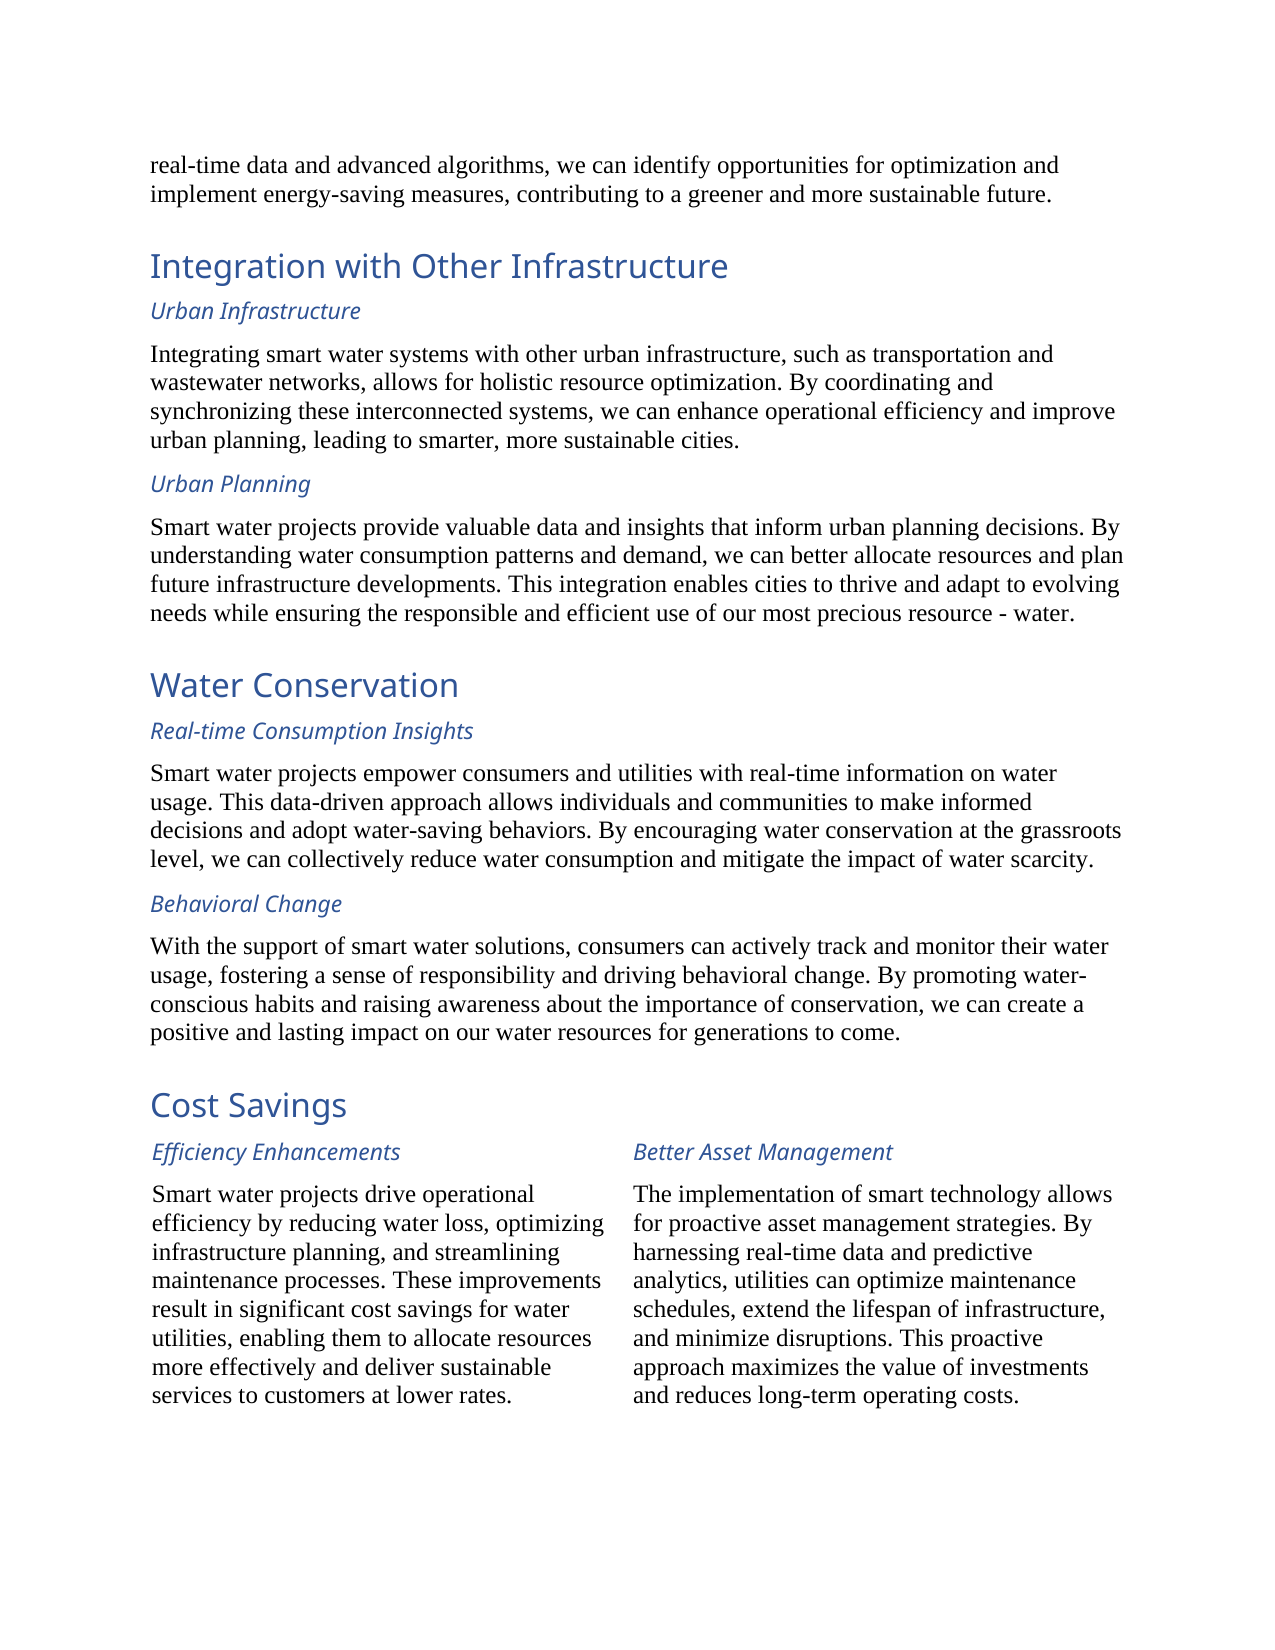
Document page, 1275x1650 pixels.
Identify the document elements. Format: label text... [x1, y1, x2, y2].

text With the support of smart water solutions, consumers can actively track and monitor their water usage, fostering a sense of responsibility and driving behavioral change. By promoting water-conscious habits and raising awareness about the importance of conservation, we can create a positive and lasting impact on our water resources for generations to come. [150, 931, 1125, 1046]
text Smart water projects provide valuable data and insights that inform urban planning decisions. By understanding water consumption patterns and demand, we can better allocate resources and plan future infrastructure developments. This integration enables cities to thrive and adapt to evolving needs while ensuring the responsible and efficient use of our most precious resource - water. [150, 512, 1125, 627]
text real-time data and advanced algorithms, we can identify opportunities for optimization and implement energy-saving measures, contributing to a greener and more sustainable future. [150, 150, 1125, 207]
subtitle Urban Planning [150, 468, 1125, 499]
subtitle Integration with Other Infrastructure [150, 243, 1125, 288]
subtitle Urban Infrastructure [150, 295, 1125, 326]
table_header Better Asset Management The implementation of smart technology allows for proactive asset management strategies. By harnessing real-time data and predictive analytics, utilities can optimize maintenance schedules, extend the lifespan of infrastructure, and minimize disruptions. This proactive approach maximizes the value of investments and reduces long-term operating costs. [631, 1130, 1125, 1421]
subtitle Real-time Consumption Insights [150, 714, 1125, 746]
subtitle Cost Savings [150, 1082, 1125, 1127]
subtitle Water Conservation [150, 662, 1125, 708]
text Integrating smart water systems with other urban infrastructure, such as transportation and wastewater networks, allows for holistic resource optimization. By coordinating and synchronizing these interconnected systems, we can enhance operational efficiency and improve urban planning, leading to smarter, more sustainable cities. [150, 339, 1125, 454]
table_header Efficiency Enhancements Smart water projects drive operational efficiency by reducing water loss, optimizing infrastructure planning, and streamlining maintenance processes. These improvements result in significant cost savings for water utilities, enabling them to allocate resources more effectively and deliver sustainable services to customers at lower rates. [150, 1130, 631, 1421]
subtitle Behavioral Change [150, 888, 1125, 919]
text Smart water projects empower consumers and utilities with real-time information on water usage. This data-driven approach allows individuals and communities to make informed decisions and adopt water-saving behaviors. By encouraging water conservation at the grassroots level, we can collectively reduce water consumption and mitigate the impact of water scarcity. [150, 758, 1125, 873]
